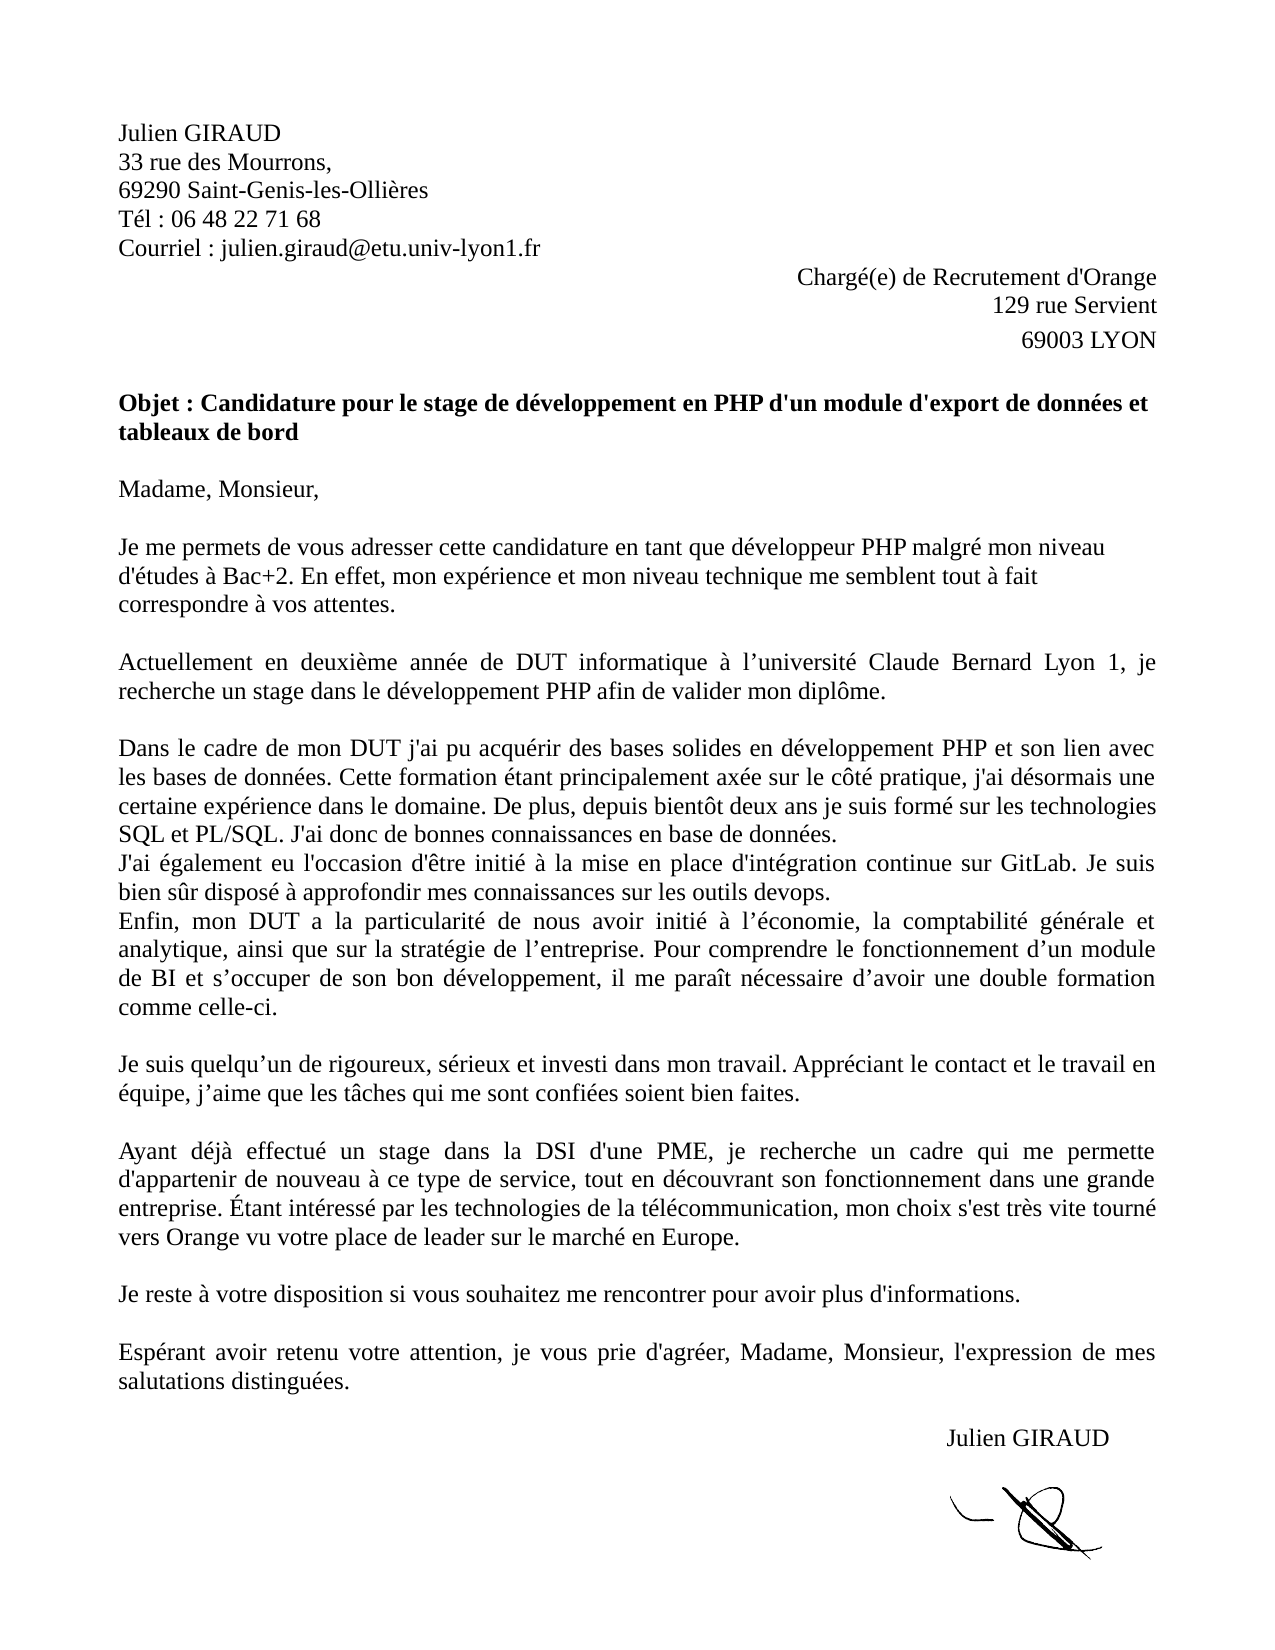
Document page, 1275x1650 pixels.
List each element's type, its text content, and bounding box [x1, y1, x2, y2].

text Actuellement en deuxième année de DUT informatique à l’université Claude Bernard Lyon 1, je recherche un stage dans le développement PHP afin de valider mon diplôme. [118, 647, 1157, 704]
text Ayant déjà effectué un stage dans la DSI d'une PME, je recherche un cadre qui me permette d'appartenir de nouveau à ce type de service, tout en découvrant son fonctionnement dans une grande entreprise. Étant intéressé par les technologies de la télécommunication, mon choix s'est très vite tourné vers Orange vu votre place de leader sur le marché en Europe. [118, 1136, 1157, 1251]
text 129 rue Servient [118, 291, 1157, 319]
text J'ai également eu l'occasion d'être initié à la mise en place d'intégration continue sur GitLab. Je suis bien sûr disposé à approfondir mes connaissances sur les outils devops. [118, 848, 1157, 906]
text 33 rue des Mourrons, [118, 147, 1157, 176]
text Je me permets de vous adresser cette candidature en tant que développeur PHP malgré mon niveau d'études à Bac+2. En effet, mon expérience et mon niveau technique me semblent tout à fait correspondre à vos attentes. [118, 532, 1157, 618]
text Je suis quelqu’un de rigoureux, sérieux et investi dans mon travail. Appréciant le contact et le travail en équipe, j’aime que les tâches qui me sont confiées soient bien faites. [118, 1049, 1157, 1107]
text Tél : 06 48 22 71 68 [118, 204, 1157, 233]
text 69003 LYON [118, 325, 1157, 354]
text Madame, Monsieur, [118, 474, 1157, 503]
text Julien GIRAUD [118, 118, 1157, 147]
text Enfin, mon DUT a la particularité de nous avoir initié à l’économie, la comptabilité générale et analytique, ainsi que sur la stratégie de l’entreprise. Pour comprendre le fonctionnement d’un module de BI et s’occuper de son bon développement, il me paraît nécessaire d’avoir une double formation comme celle-ci. [118, 906, 1157, 1021]
text Courriel : julien.giraud@etu.univ-lyon1.fr [118, 233, 1157, 262]
text Chargé(e) de Recrutement d'Orange [118, 262, 1157, 291]
text Dans le cadre de mon DUT j'ai pu acquérir des bases solides en développement PHP et son lien avec les bases de données. Cette formation étant principalement axée sur le côté pratique, j'ai désormais une certaine expérience dans le domaine. De plus, depuis bientôt deux ans je suis formé sur les technologies SQL et PL/SQL. J'ai donc de bonnes connaissances en base de données. [118, 733, 1157, 848]
text Objet : Candidature pour le stage de développement en PHP d'un module d'export de données et tableaux de bord [118, 388, 1157, 446]
text Espérant avoir retenu votre attention, je vous prie d'agréer, Madame, Monsieur, l'expression de mes salutations distinguées. [118, 1337, 1157, 1394]
picture [950, 1487, 1103, 1560]
text 69290 Saint-Genis-les-Ollières [118, 176, 1157, 204]
text Julien GIRAUD [118, 1423, 1109, 1452]
text Je reste à votre disposition si vous souhaitez me rencontrer pour avoir plus d'informations. [118, 1279, 1157, 1308]
